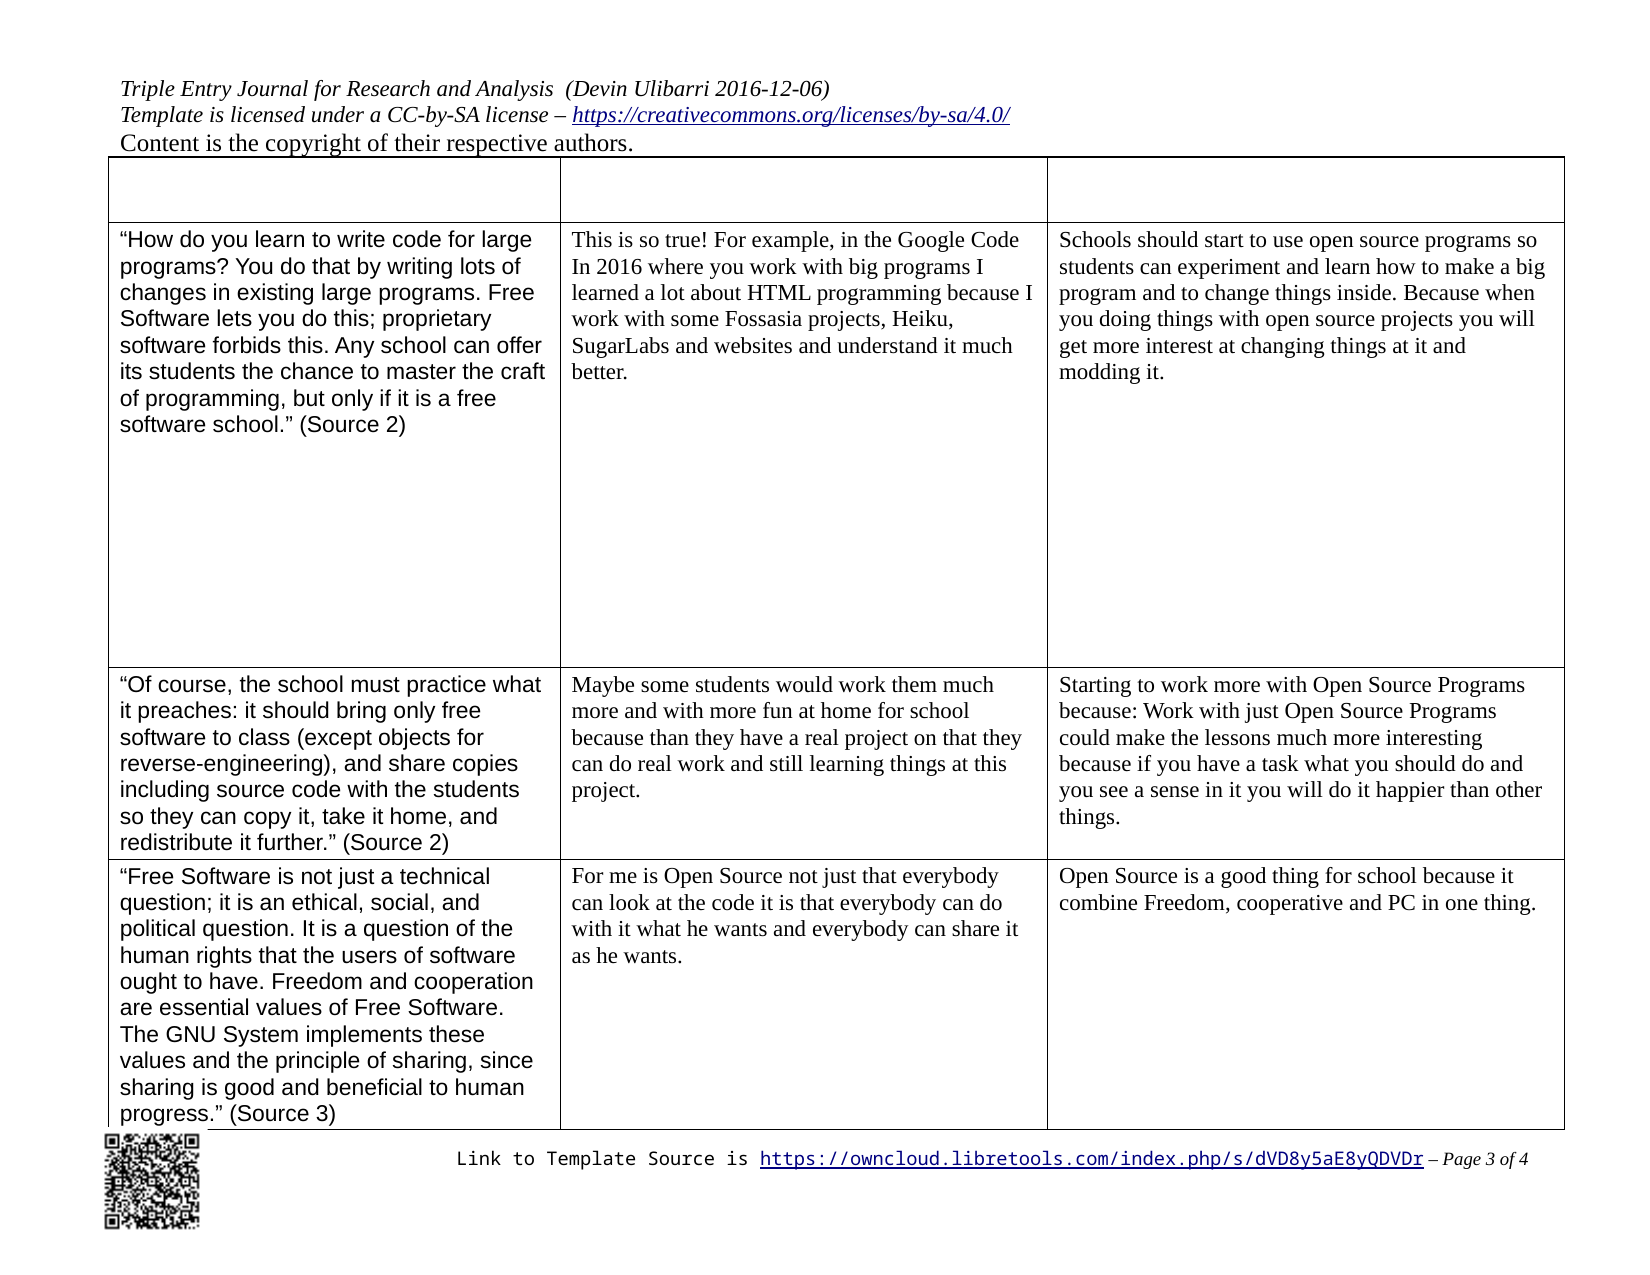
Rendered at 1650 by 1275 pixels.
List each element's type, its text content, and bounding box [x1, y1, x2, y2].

table_cell “Of course, the school must practice what it preaches: it should bring only free software to class (except objects for reverse-engineering), and share copies including source code with the students so they can copy it, take it home, and redistribute it further.” (Source 2) [109, 668, 560, 858]
table_cell [561, 158, 1047, 222]
table_cell [109, 158, 560, 222]
table_cell For me is Open Source not just that everybody can look at the code it is that everybody can do with it what he wants and everybody can share it as he wants. [561, 860, 1047, 1129]
table_cell “Free Software is not just a technical question; it is an ethical, social, and political question. It is a question of the human rights that the users of software ought to have. Freedom and cooperation are essential values of Free Software. The GNU System implements these values and the principle of sharing, since sharing is good and beneficial to human progress.” (Source 3) [109, 860, 560, 1129]
table_cell Maybe some students would work them much more and with more fun at home for school because than they have a real project on that they can do real work and still learning things at this project. [561, 668, 1047, 858]
table_cell [1048, 158, 1564, 222]
table_cell Schools should start to use open source programs so students can experiment and learn how to make a big program and to change things inside. Because when you doing things with open source projects you will get more interest at changing things at it and modding it. [1048, 223, 1564, 667]
table_cell This is so true! For example, in the Google Code In 2016 where you work with big programs I learned a lot about HTML programming because I work with some Fossasia projects, Heiku, SugarLabs and websites and understand it much better. [561, 223, 1047, 667]
table_cell Starting to work more with Open Source Programs because: Work with just Open Source Programs could make the lessons much more interesting because if you have a task what you should do and you see a sense in it you will do it happier than other things. [1048, 668, 1564, 858]
table_cell Open Source is a good thing for school because it combine Freedom, cooperative and PC in one thing. [1048, 860, 1564, 1129]
table_cell “How do you learn to write code for large programs? You do that by writing lots of changes in existing large programs. Free Software lets you do this; proprietary software forbids this. Any school can offer its students the chance to master the craft of programming, but only if it is a free software school.” (Source 2) [109, 223, 560, 667]
